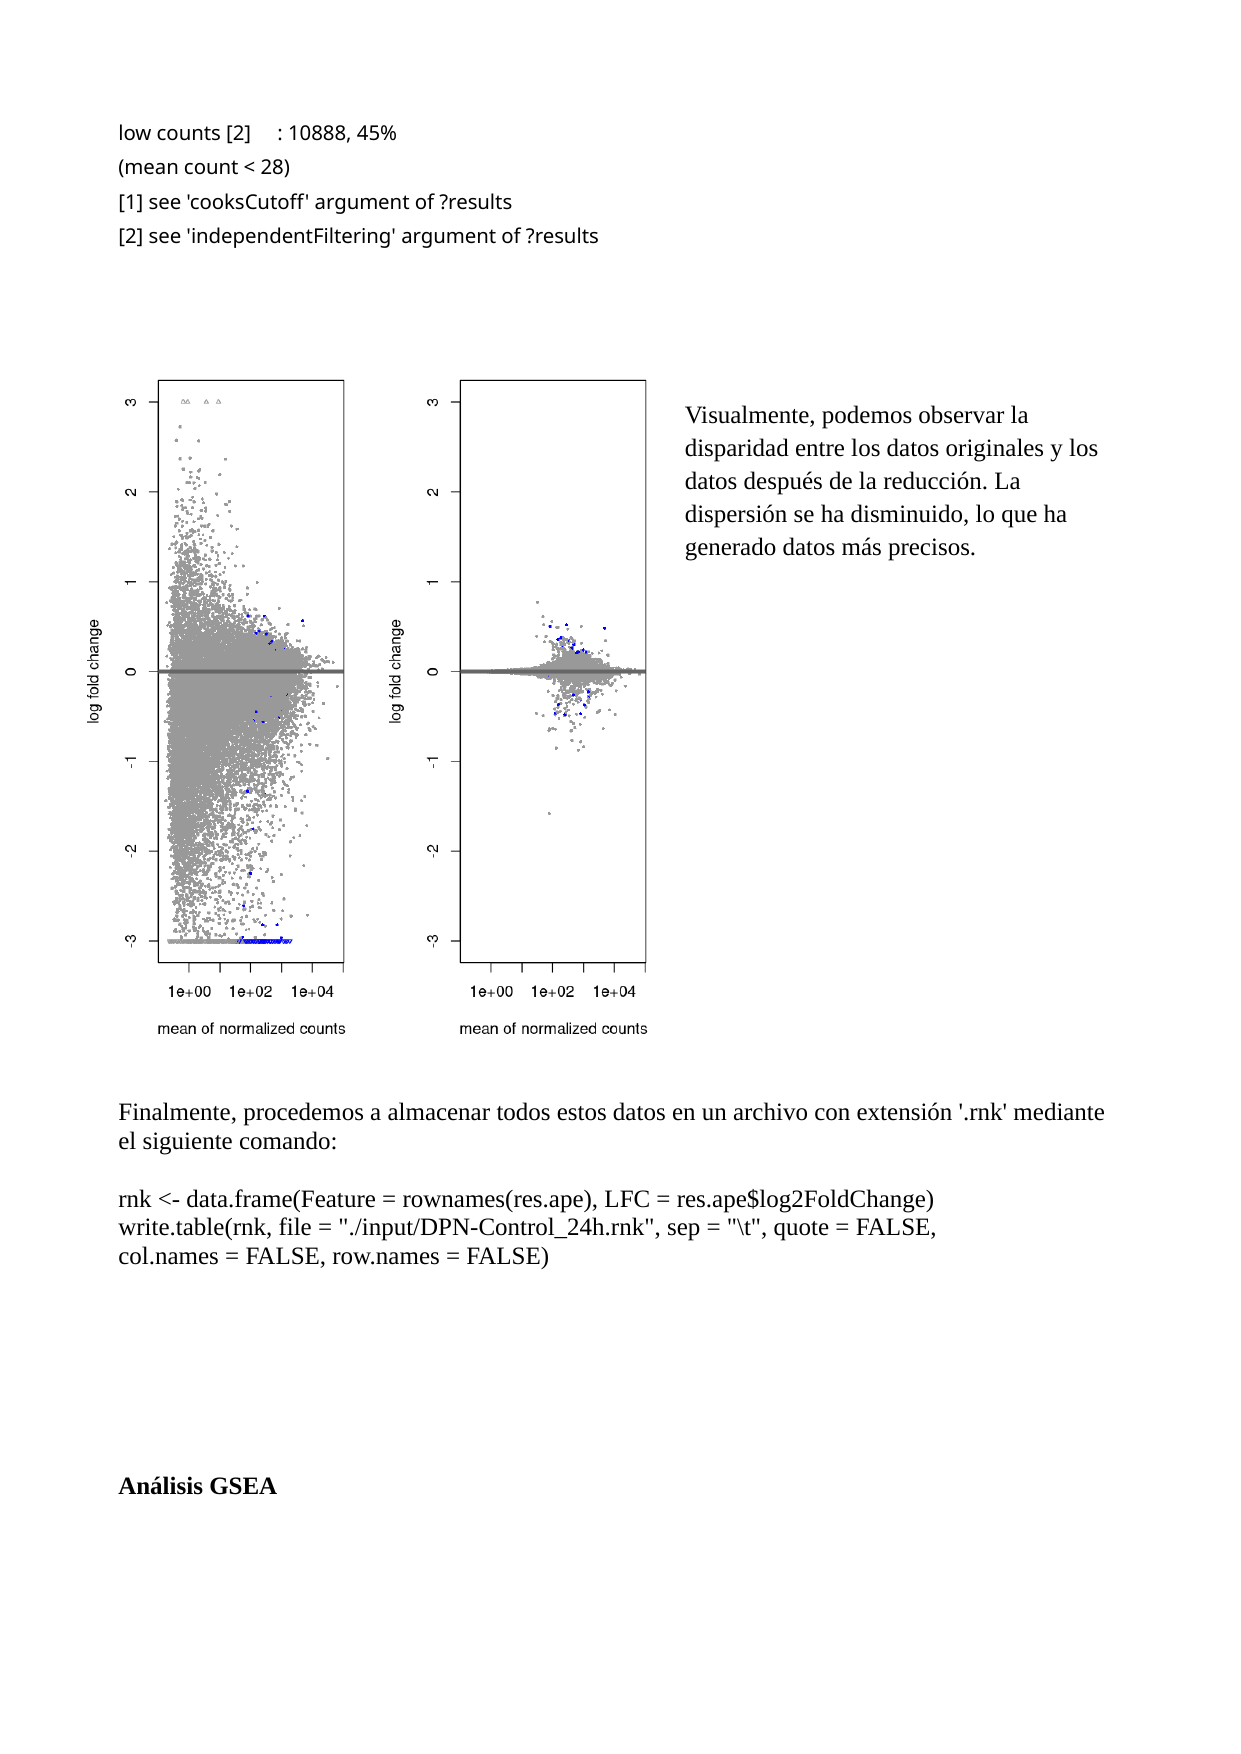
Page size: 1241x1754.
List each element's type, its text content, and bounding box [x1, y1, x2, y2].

text rnk <- data.frame(Feature = rownames(res.ape), LFC = res.ape$log2FoldChange) [118, 1184, 1122, 1212]
text low counts [2] : 10888, 45% [118, 118, 1122, 146]
text [2] see 'independentFiltering' argument of ?results [118, 222, 1122, 249]
text Finalmente, procedemos a almacenar todos estos datos en un archivo con extensión '.rnk' mediante el siguiente comando: [118, 1097, 1122, 1155]
text Visualmente, podemos observar la disparidad entre los datos originales y los datos después de la reducción. La dispersión se ha disminuido, lo que ha generado datos más precisos. [685, 400, 1122, 561]
text (mean count < 28) [118, 153, 1122, 180]
text write.table(rnk, file = "./input/DPN-Control_24h.rnk", sep = "\t", quote = FALSE, [118, 1212, 1122, 1241]
picture [81, 303, 685, 1058]
text Análisis GSEA [118, 1471, 1122, 1500]
text [1] see 'cooksCutoff' argument of ?results [118, 187, 1122, 215]
text col.names = FALSE, row.names = FALSE) [118, 1241, 1122, 1270]
